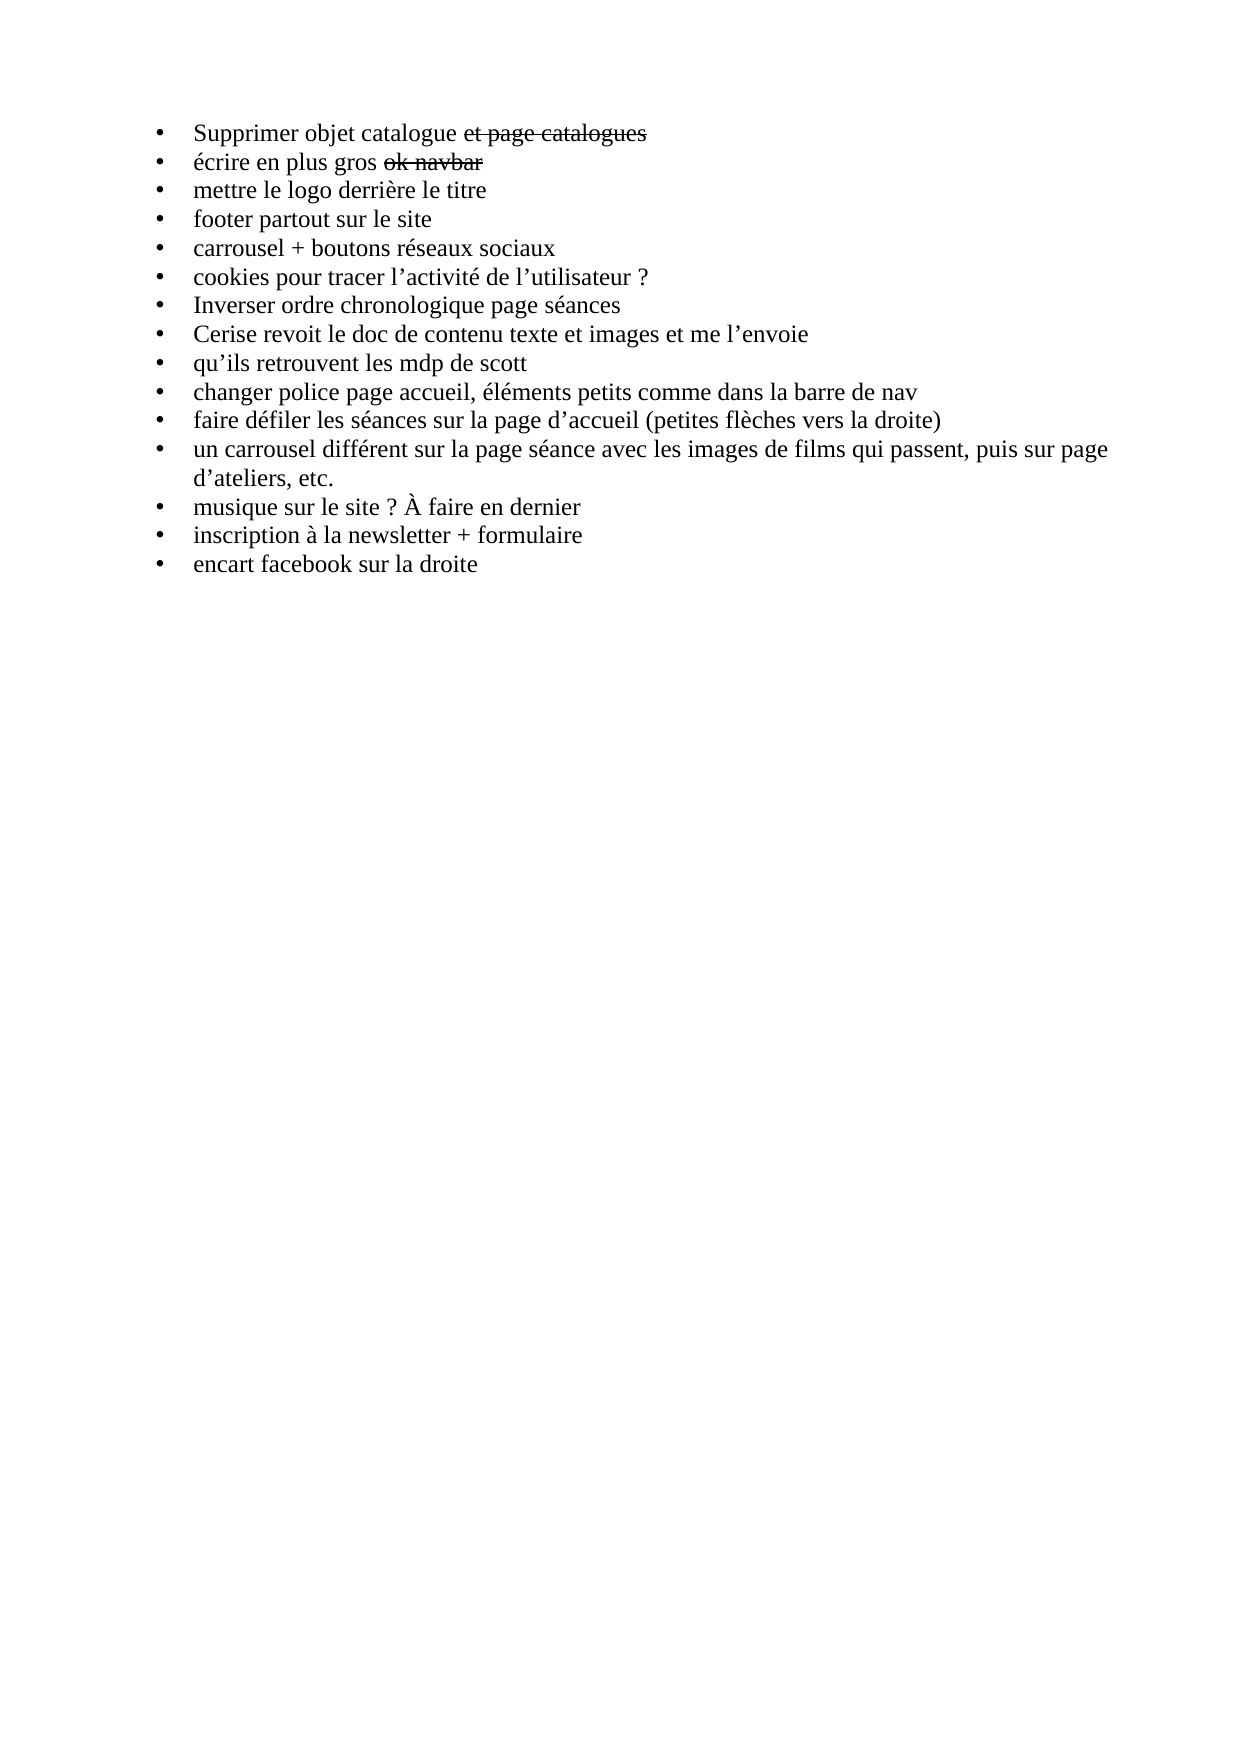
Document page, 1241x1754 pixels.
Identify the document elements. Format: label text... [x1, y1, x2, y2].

list carrousel + boutons réseaux sociaux [156, 233, 1122, 262]
list inscription à la newsletter + formulaire [156, 521, 1122, 549]
list footer partout sur le site [156, 204, 1122, 233]
list un carrousel différent sur la page séance avec les images de films qui passent, puis sur page d’ateliers, etc. [156, 434, 1122, 492]
list changer police page accueil, éléments petits comme dans la barre de nav [156, 377, 1122, 406]
list encart facebook sur la droite [156, 549, 1122, 578]
list Cerise revoit le doc de contenu texte et images et me l’envoie [156, 319, 1122, 348]
list écrire en plus gros ok navbar [156, 147, 1122, 176]
list Inverser ordre chronologique page séances [156, 291, 1122, 319]
list mettre le logo derrière le titre [156, 176, 1122, 204]
list musique sur le site ? À faire en dernier [156, 492, 1122, 521]
list Supprimer objet catalogue et page catalogues [156, 118, 1122, 147]
list qu’ils retrouvent les mdp de scott [156, 348, 1122, 377]
list faire défiler les séances sur la page d’accueil (petites flèches vers la droite) [156, 406, 1122, 434]
list cookies pour tracer l’activité de l’utilisateur ? [156, 262, 1122, 291]
